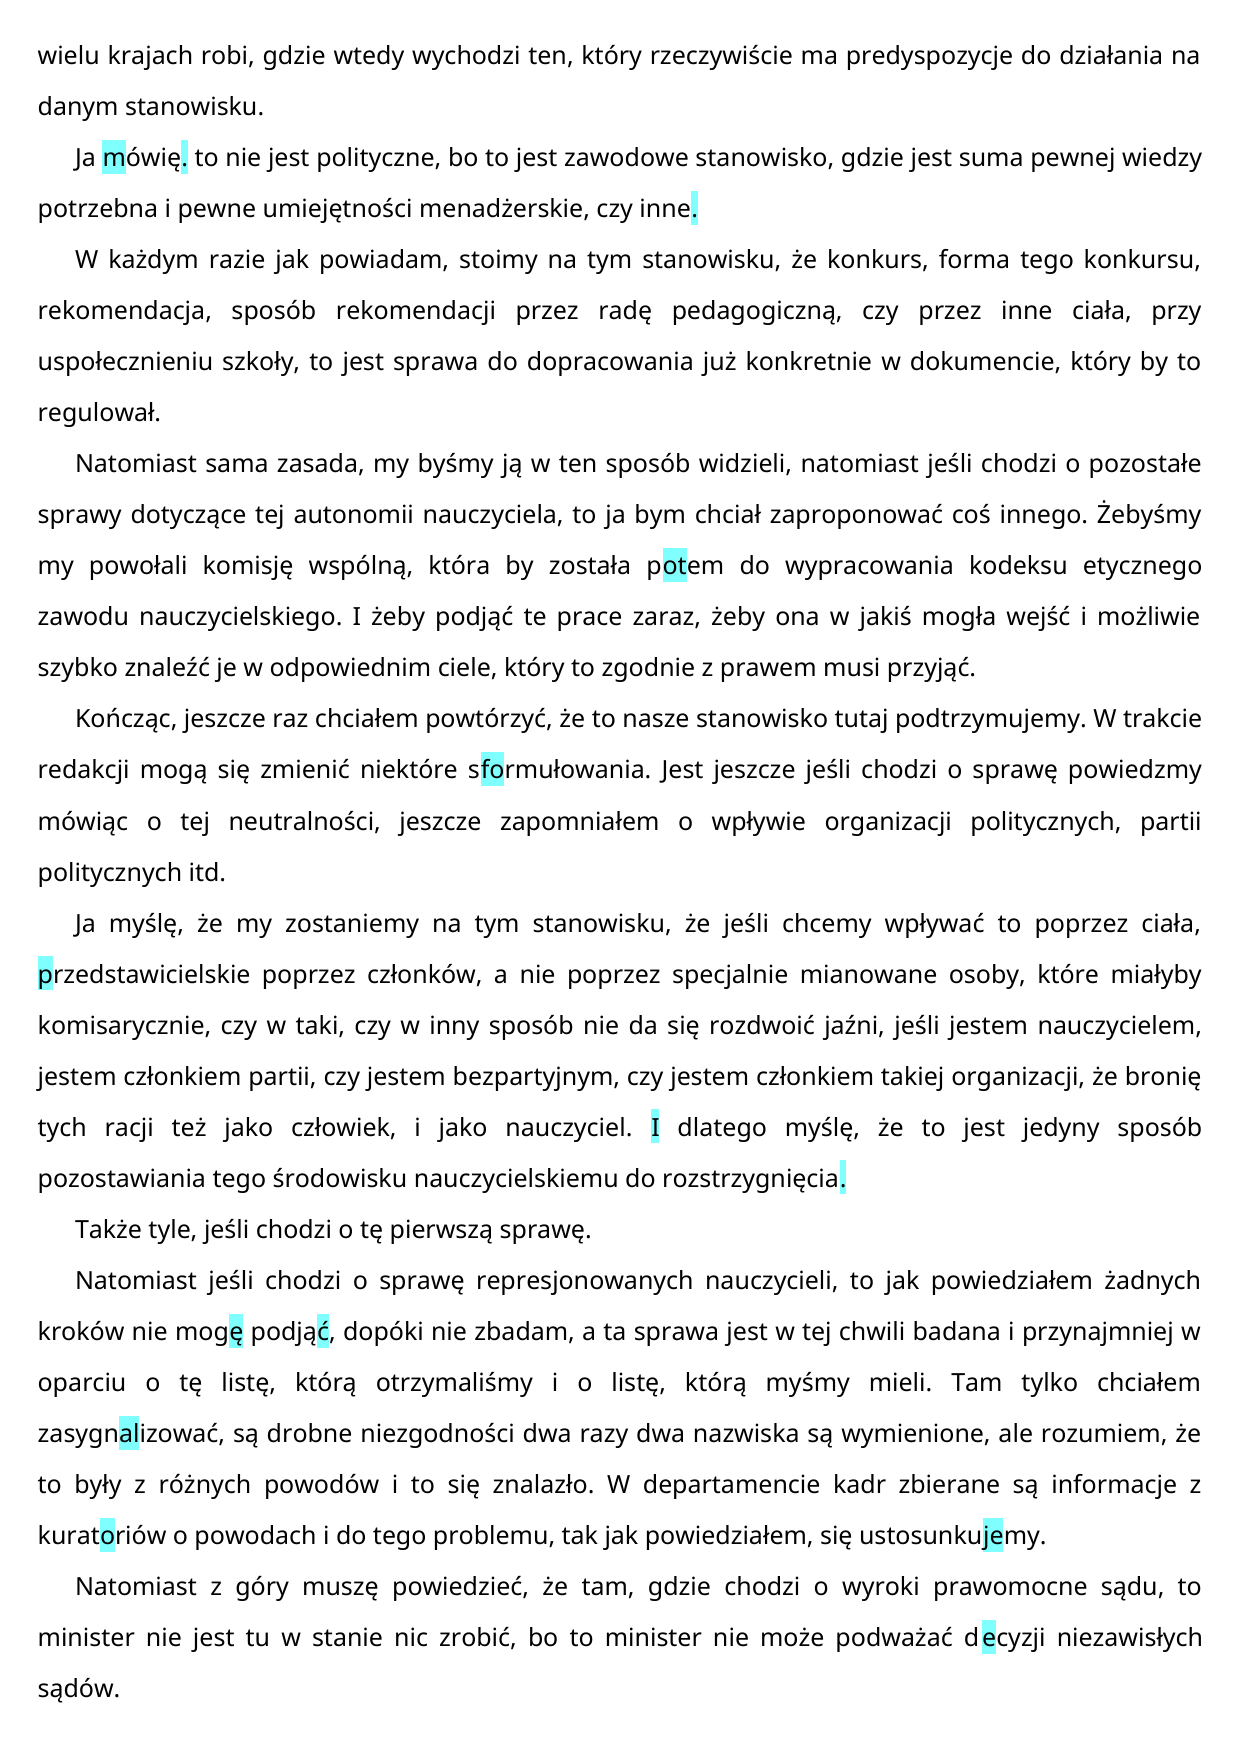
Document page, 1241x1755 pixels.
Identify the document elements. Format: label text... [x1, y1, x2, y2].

text Ja mówię. to nie jest polityczne, bo to jest zawodowe stanowisko, gdzie jest suma pewnej wiedzy potrzebna i pewne umiejętności menadżerskie, czy inne. [37, 139, 1203, 225]
text Natomiast jeśli chodzi o sprawę represjonowanych nauczycieli, to jak powiedziałem żadnych kroków nie mogę podjąć, dopóki nie zbadam, a ta sprawa jest w tej chwili badana i przynajmniej w oparciu o tę listę, którą otrzymaliśmy i o listę, którą myśmy mieli. Tam tylko chciałem zasygnalizować, są drobne niezgodności dwa razy dwa nazwiska są wymienione, ale rozumiem, że to były z różnych powodów i to się znalazło. W departamencie kadr zbierane są informacje z kuratoriów o powodach i do tego problemu, tak jak powiedziałem, się ustosunkujemy. [37, 1262, 1203, 1552]
text wielu krajach robi, gdzie wtedy wychodzi ten, który rzeczywiście ma predyspozycje do działania na danym stanowisku. [37, 37, 1203, 123]
text W każdym razie jak powiadam, stoimy na tym stanowisku, że konkurs, forma tego konkursu, rekomendacja, sposób rekomendacji przez radę pedagogiczną, czy przez inne ciała, przy uspołecznieniu szkoły, to jest sprawa do dopracowania już konkretnie w dokumencie, który by to regulował. [37, 242, 1203, 429]
text Natomiast z góry muszę powiedzieć, że tam, gdzie chodzi o wyroki prawomocne sądu, to minister nie jest tu w stanie nic zrobić, bo to minister nie może podważać decyzji niezawisłych sądów. [37, 1569, 1203, 1705]
text Kończąc, jeszcze raz chciałem powtórzyć, że to nasze stanowisko tutaj podtrzymujemy. W trakcie redakcji mogą się zmienić niektóre sformułowania. Jest jeszcze jeśli chodzi o sprawę powiedzmy mówiąc o tej neutralności, jeszcze zapomniałem o wpływie organizacji politycznych, partii politycznych itd. [37, 701, 1203, 888]
text Także tyle, jeśli chodzi o tę pierwszą sprawę. [37, 1211, 1203, 1246]
text Ja myślę, że my zostaniemy na tym stanowisku, że jeśli chcemy wpływać to poprzez ciała, przedstawicielskie poprzez członków, a nie poprzez specjalnie mianowane osoby, które miałyby komisarycznie, czy w taki, czy w inny sposób nie da się rozdwoić jaźni, jeśli jestem nauczycielem, jestem członkiem partii, czy jestem bezpartyjnym, czy jestem członkiem takiej organizacji, że bronię tych racji też jako człowiek, i jako nauczyciel. I dlatego myślę, że to jest jedyny sposób pozostawiania tego środowisku nauczycielskiemu do rozstrzygnięcia. [37, 905, 1203, 1194]
text Natomiast sama zasada, my byśmy ją w ten sposób widzieli, natomiast jeśli chodzi o pozostałe sprawy dotyczące tej autonomii nauczyciela, to ja bym chciał zaproponować coś innego. Żebyśmy my powołali komisję wspólną, która by została potem do wypracowania kodeksu etycznego zawodu nauczycielskiego. I żeby podjąć te prace zaraz, żeby ona w jakiś mogła wejść i możliwie szybko znaleźć je w odpowiednim ciele, który to zgodnie z prawem musi przyjąć. [37, 446, 1203, 684]
